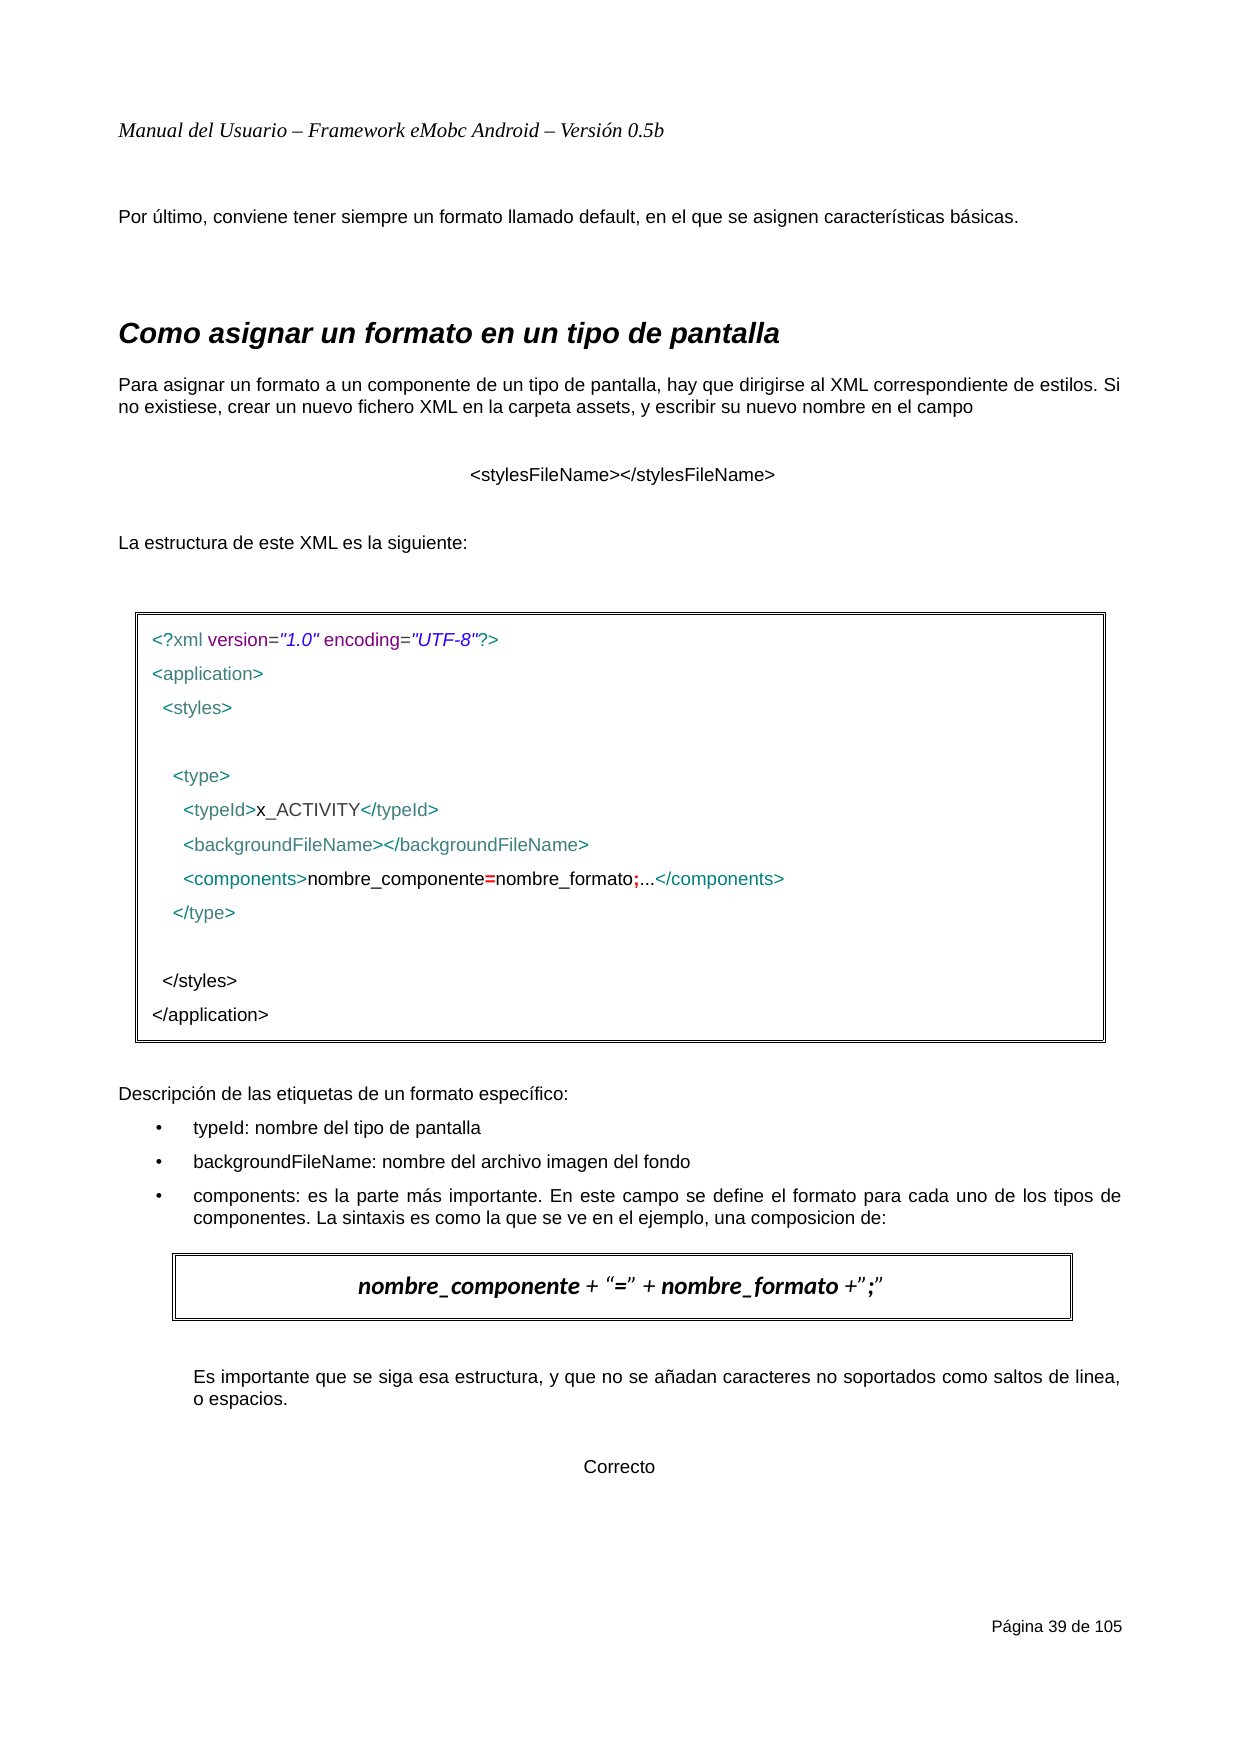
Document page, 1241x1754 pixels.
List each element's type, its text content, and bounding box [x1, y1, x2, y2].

text <typeId>x_ACTIVITY</typeId> [152, 799, 1088, 821]
text <backgroundFileName></backgroundFileName> [152, 833, 1088, 855]
text <type> [152, 765, 1088, 787]
list typeId: nombre del tipo de pantalla [156, 1117, 1122, 1138]
list nombre_componente + “=” + nombre_formato +”;” [189, 1270, 1055, 1301]
text Por último, conviene tener siempre un formato llamado default, en el que se asignen características básicas. [118, 206, 1122, 227]
text Descripción de las etiquetas de un formato específico: [118, 1083, 1122, 1104]
text Para asignar un formato a un componente de un tipo de pantalla, hay que dirigirse al XML correspondiente de estilos. Si no existiese, crear un nuevo fichero XML en la carpeta assets, y escribir su nuevo nombre en el campo [118, 374, 1122, 417]
text <?xml version="1.0" encoding="UTF-8"?> [152, 629, 1088, 651]
text <stylesFileName></stylesFileName> [118, 464, 1122, 485]
text Correcto [118, 1456, 1122, 1477]
text <application> [152, 663, 1088, 684]
text <styles> [152, 697, 1088, 719]
subtitle Como asignar un formato en un tipo de pantalla [118, 316, 1122, 350]
text </application> [152, 1004, 1088, 1025]
list Es importante que se siga esa estructura, y que no se añadan caracteres no soportados como saltos de linea, o espacios. [156, 1366, 1122, 1409]
list backgroundFileName: nombre del archivo imagen del fondo [156, 1151, 1122, 1172]
list components: es la parte más importante. En este campo se define el formato para cada uno de los tipos de componentes. La sintaxis es como la que se ve en el ejemplo, una composicion de: [156, 1185, 1122, 1228]
text </styles> [152, 969, 1088, 991]
text </type> [152, 901, 1088, 923]
text <components>nombre_componente=nombre_formato;...</components> [152, 867, 1088, 889]
text La estructura de este XML es la siguiente: [118, 532, 1122, 553]
